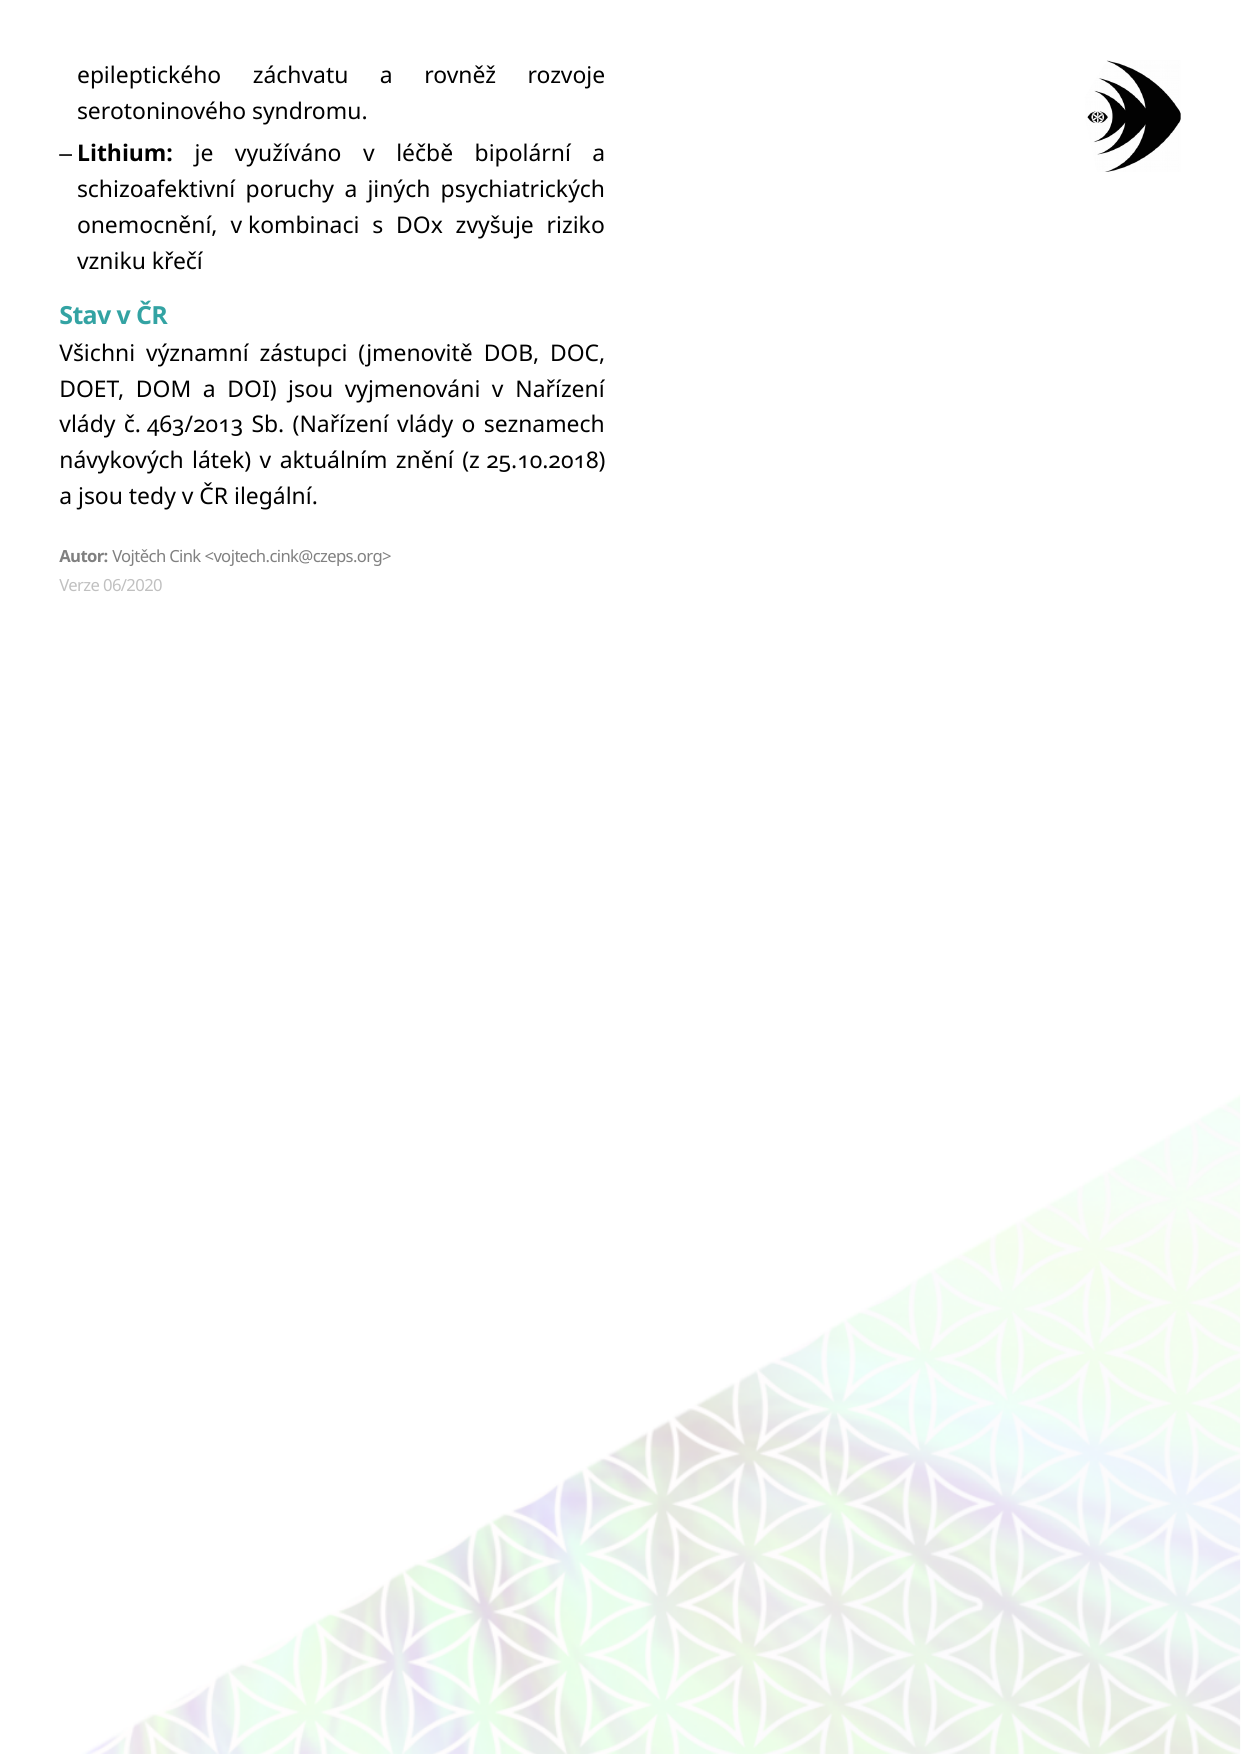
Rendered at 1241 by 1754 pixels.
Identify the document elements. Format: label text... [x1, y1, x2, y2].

text Všichni významní zástupci (jmenovitě DOB, DOC, DOET, DOM a DOI) jsou vyjmenováni v Nařízení vlády č. 463/2013 Sb. (Nařízení vlády o seznamech návykových látek) v aktuálním znění (z 25.10.2018) a jsou tedy v ČR ilegální. [59, 187, 605, 362]
subtitle Stav v ČR [59, 149, 605, 181]
text Verze 06/2020 [59, 424, 605, 447]
text Autor: Vojtěch Cink <vojtech.cink@czeps.org> [59, 395, 605, 418]
picture [0, 1028, 1241, 1754]
list Lithium: je využíváno v léčbě bipolární a schizoafektivní poruchy a jiných psychiatrických onemocnění, v kombinaci s DOx zvyšuje riziko vzniku křečí [59, 59, 605, 126]
picture [1084, 60, 1181, 172]
